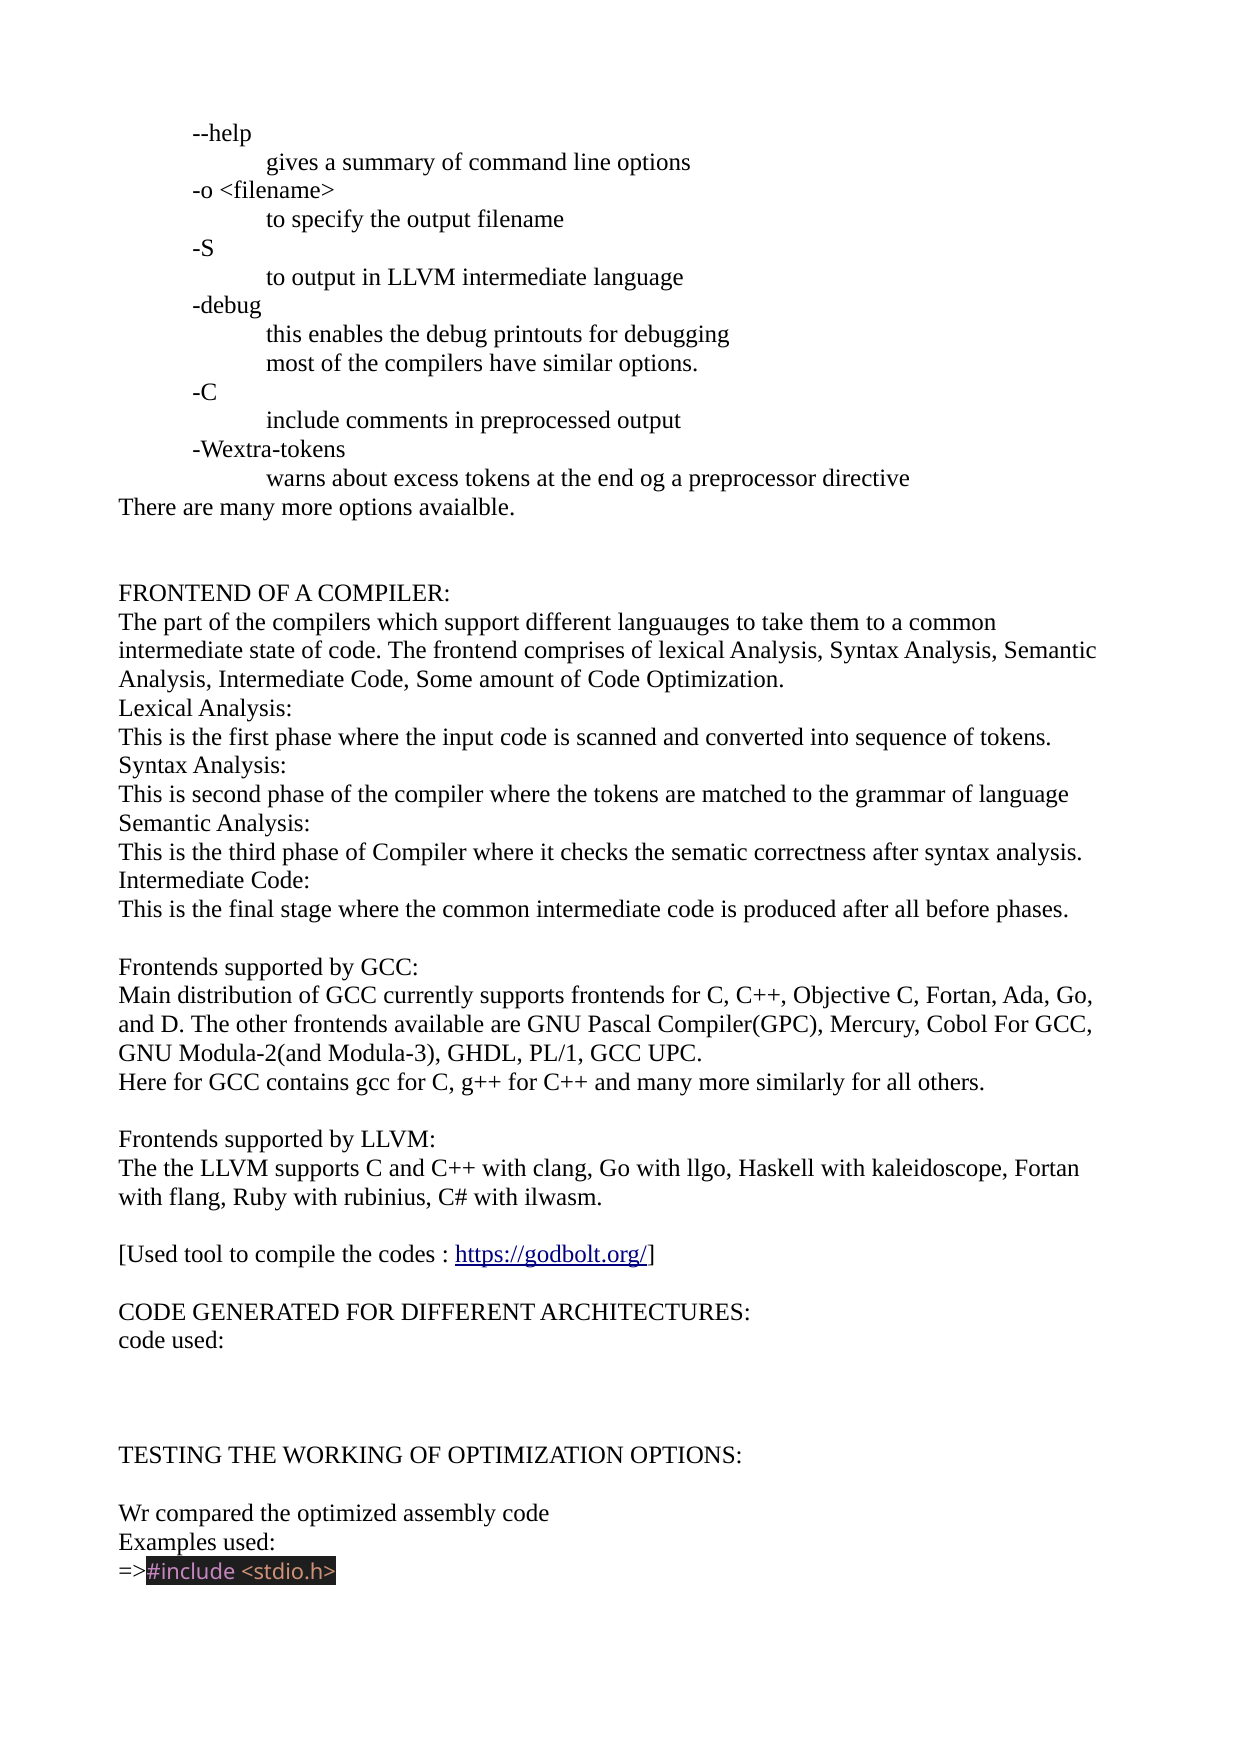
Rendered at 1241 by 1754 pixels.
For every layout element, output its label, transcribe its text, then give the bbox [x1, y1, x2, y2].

text Frontends supported by GCC: [118, 952, 1122, 981]
text Here for GCC contains gcc for C, g++ for C++ and many more similarly for all others. [118, 1067, 1122, 1096]
text -S [118, 233, 1122, 262]
text Wr compared the optimized assembly code [118, 1498, 1122, 1527]
text most of the compilers have similar options. [118, 348, 1122, 377]
text Intermediate Code: [118, 866, 1122, 894]
text Examples used: [118, 1527, 1122, 1556]
text CODE GENERATED FOR DIFFERENT ARCHITECTURES: [118, 1297, 1122, 1326]
text Main distribution of GCC currently supports frontends for C, C++, Objective C, Fortan, Ada, Go, and D. The other frontends available are GNU Pascal Compiler(GPC), Mercury, Cobol For GCC, GNU Modula-2(and Modula-3), GHDL, PL/1, GCC UPC. [118, 981, 1122, 1067]
text this enables the debug printouts for debugging [118, 319, 1122, 348]
text to specify the output filename [118, 204, 1122, 233]
text warns about excess tokens at the end og a preprocessor directive [118, 463, 1122, 492]
text to output in LLVM intermediate language [118, 262, 1122, 291]
text This is the first phase where the input code is scanned and converted into sequence of tokens. [118, 722, 1122, 751]
text -C [118, 377, 1122, 406]
text The part of the compilers which support different languauges to take them to a common intermediate state of code. The frontend comprises of lexical Analysis, Syntax Analysis, Semantic Analysis, Intermediate Code, Some amount of Code Optimization. [118, 607, 1122, 693]
text This is the third phase of Compiler where it checks the sematic correctness after syntax analysis. [118, 837, 1122, 866]
text TESTING THE WORKING OF OPTIMIZATION OPTIONS: [118, 1441, 1122, 1469]
text There are many more options avaialble. [118, 492, 1122, 521]
text -Wextra-tokens [118, 434, 1122, 463]
text -o <filename> [118, 176, 1122, 204]
text gives a summary of command line options [118, 147, 1122, 176]
text This is the final stage where the common intermediate code is produced after all before phases. [118, 894, 1122, 923]
text include comments in preprocessed output [118, 406, 1122, 434]
text This is second phase of the compiler where the tokens are matched to the grammar of language [118, 779, 1122, 808]
text Semantic Analysis: [118, 808, 1122, 837]
text Syntax Analysis: [118, 751, 1122, 779]
text FRONTEND OF A COMPILER: [118, 578, 1122, 607]
text The the LLVM supports C and C++ with clang, Go with llgo, Haskell with kaleidoscope, Fortan with flang, Ruby with rubinius, C# with ilwasm. [118, 1153, 1122, 1211]
text =>#include <stdio.h> [118, 1556, 1122, 1585]
text --help [118, 118, 1122, 147]
text Lexical Analysis: [118, 693, 1122, 722]
text Frontends supported by LLVM: [118, 1124, 1122, 1153]
text [Used tool to compile the codes : https://godbolt.org/] [118, 1239, 1122, 1268]
text -debug [118, 291, 1122, 319]
text code used: [118, 1326, 1122, 1354]
